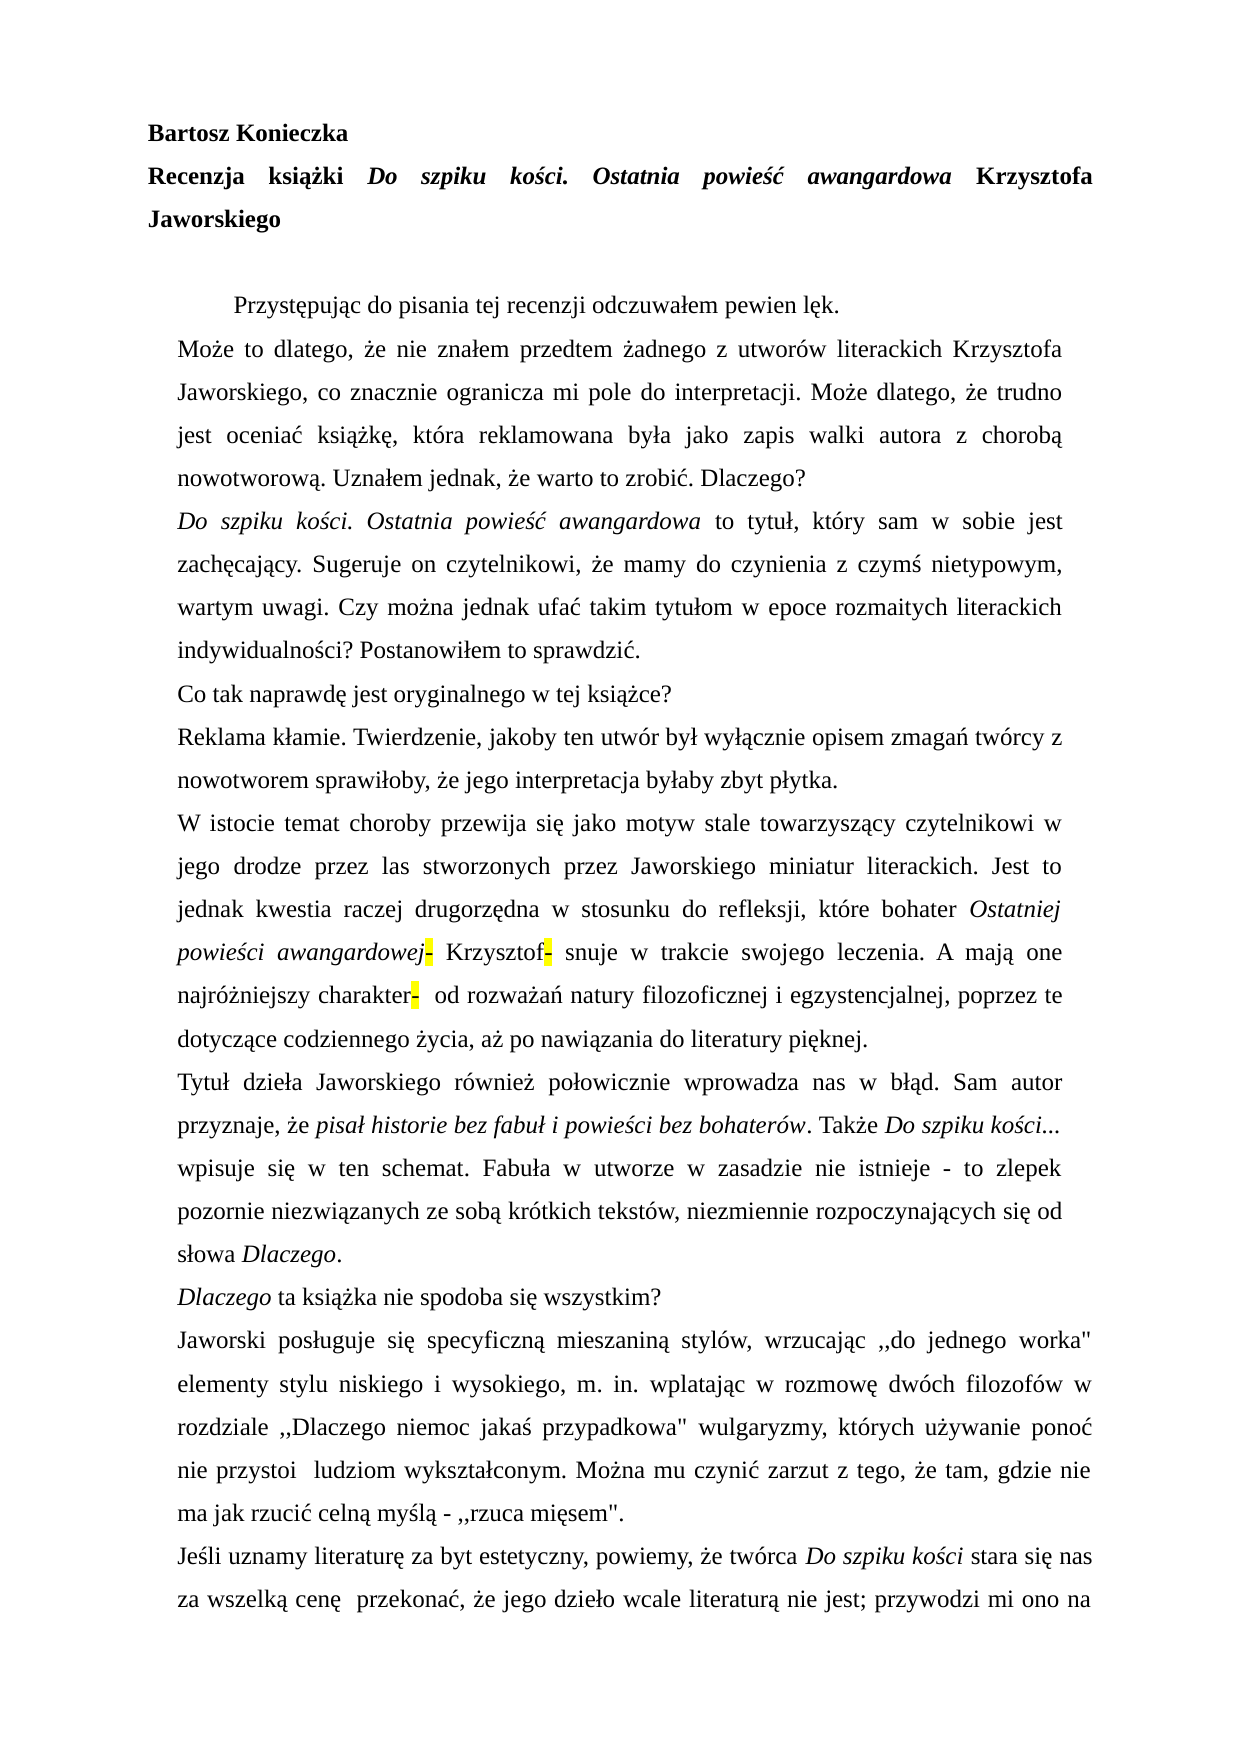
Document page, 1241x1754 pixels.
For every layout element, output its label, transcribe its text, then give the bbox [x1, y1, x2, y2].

text Recenzja książki Do szpiku kości. Ostatnia powieść awangardowa Krzysztofa Jaworskiego [148, 161, 1093, 233]
text Jaworski posługuje się specyficzną mieszaniną stylów, wrzucając ,,do jednego worka" elementy stylu niskiego i wysokiego, m. in. wplatając w rozmowę dwóch filozofów w rozdziale ,,Dlaczego niemoc jakaś przypadkowa" wulgaryzmy, których używanie ponoć nie przystoi ludziom wykształconym. Można mu czynić zarzut z tego, że tam, gdzie nie ma jak rzucić celną myślą - ,,rzuca mięsem". [177, 1326, 1093, 1527]
text Tytuł dzieła Jaworskiego również połowicznie wprowadza nas w błąd. Sam autor przyznaje, że pisał historie bez fabuł i powieści bez bohaterów. Także Do szpiku kości... wpisuje się w ten schemat. Fabuła w utworze w zasadzie nie istnieje - to zlepek pozornie niezwiązanych ze sobą krótkich tekstów, niezmiennie rozpoczynających się od słowa Dlaczego. [177, 1067, 1063, 1268]
text W istocie temat choroby przewija się jako motyw stale towarzyszący czytelnikowi w jego drodze przez las stworzonych przez Jaworskiego miniatur literackich. Jest to jednak kwestia raczej drugorzędna w stosunku do refleksji, które bohater Ostatniej powieści awangardowej- Krzysztof- snuje w trakcie swojego leczenia. A mają one najróżniejszy charakter- od rozważań natury filozoficznej i egzystencjalnej, poprzez te dotyczące codziennego życia, aż po nawiązania do literatury pięknej. [177, 808, 1063, 1052]
text Bartosz Konieczka [148, 118, 1093, 147]
text Do szpiku kości. Ostatnia powieść awangardowa to tytuł, który sam w sobie jest zachęcający. Sugeruje on czytelnikowi, że mamy do czynienia z czymś nietypowym, wartym uwagi. Czy można jednak ufać takim tytułom w epoce rozmaitych literackich indywidualności? Postanowiłem to sprawdzić. [177, 506, 1063, 664]
text Jeśli uznamy literaturę za byt estetyczny, powiemy, że twórca Do szpiku kości stara się nas za wszelką cenę przekonać, że jego dzieło wcale literaturą nie jest; przywodzi mi ono na [177, 1541, 1093, 1613]
text Reklama kłamie. Twierdzenie, jakoby ten utwór był wyłącznie opisem zmagań twórcy z nowotworem sprawiłoby, że jego interpretacja byłaby zbyt płytka. [177, 722, 1063, 794]
text Może to dlatego, że nie znałem przedtem żadnego z utworów literackich Krzysztofa Jaworskiego, co znacznie ogranicza mi pole do interpretacji. Może dlatego, że trudno jest oceniać książkę, która reklamowana była jako zapis walki autora z chorobą nowotworową. Uznałem jednak, że warto to zrobić. Dlaczego? [177, 334, 1063, 492]
text Co tak naprawdę jest oryginalnego w tej książce? [177, 679, 1063, 707]
text Dlaczego ta książka nie spodoba się wszystkim? [177, 1282, 1063, 1311]
text Przystępując do pisania tej recenzji odczuwałem pewien lęk. [177, 291, 1063, 319]
